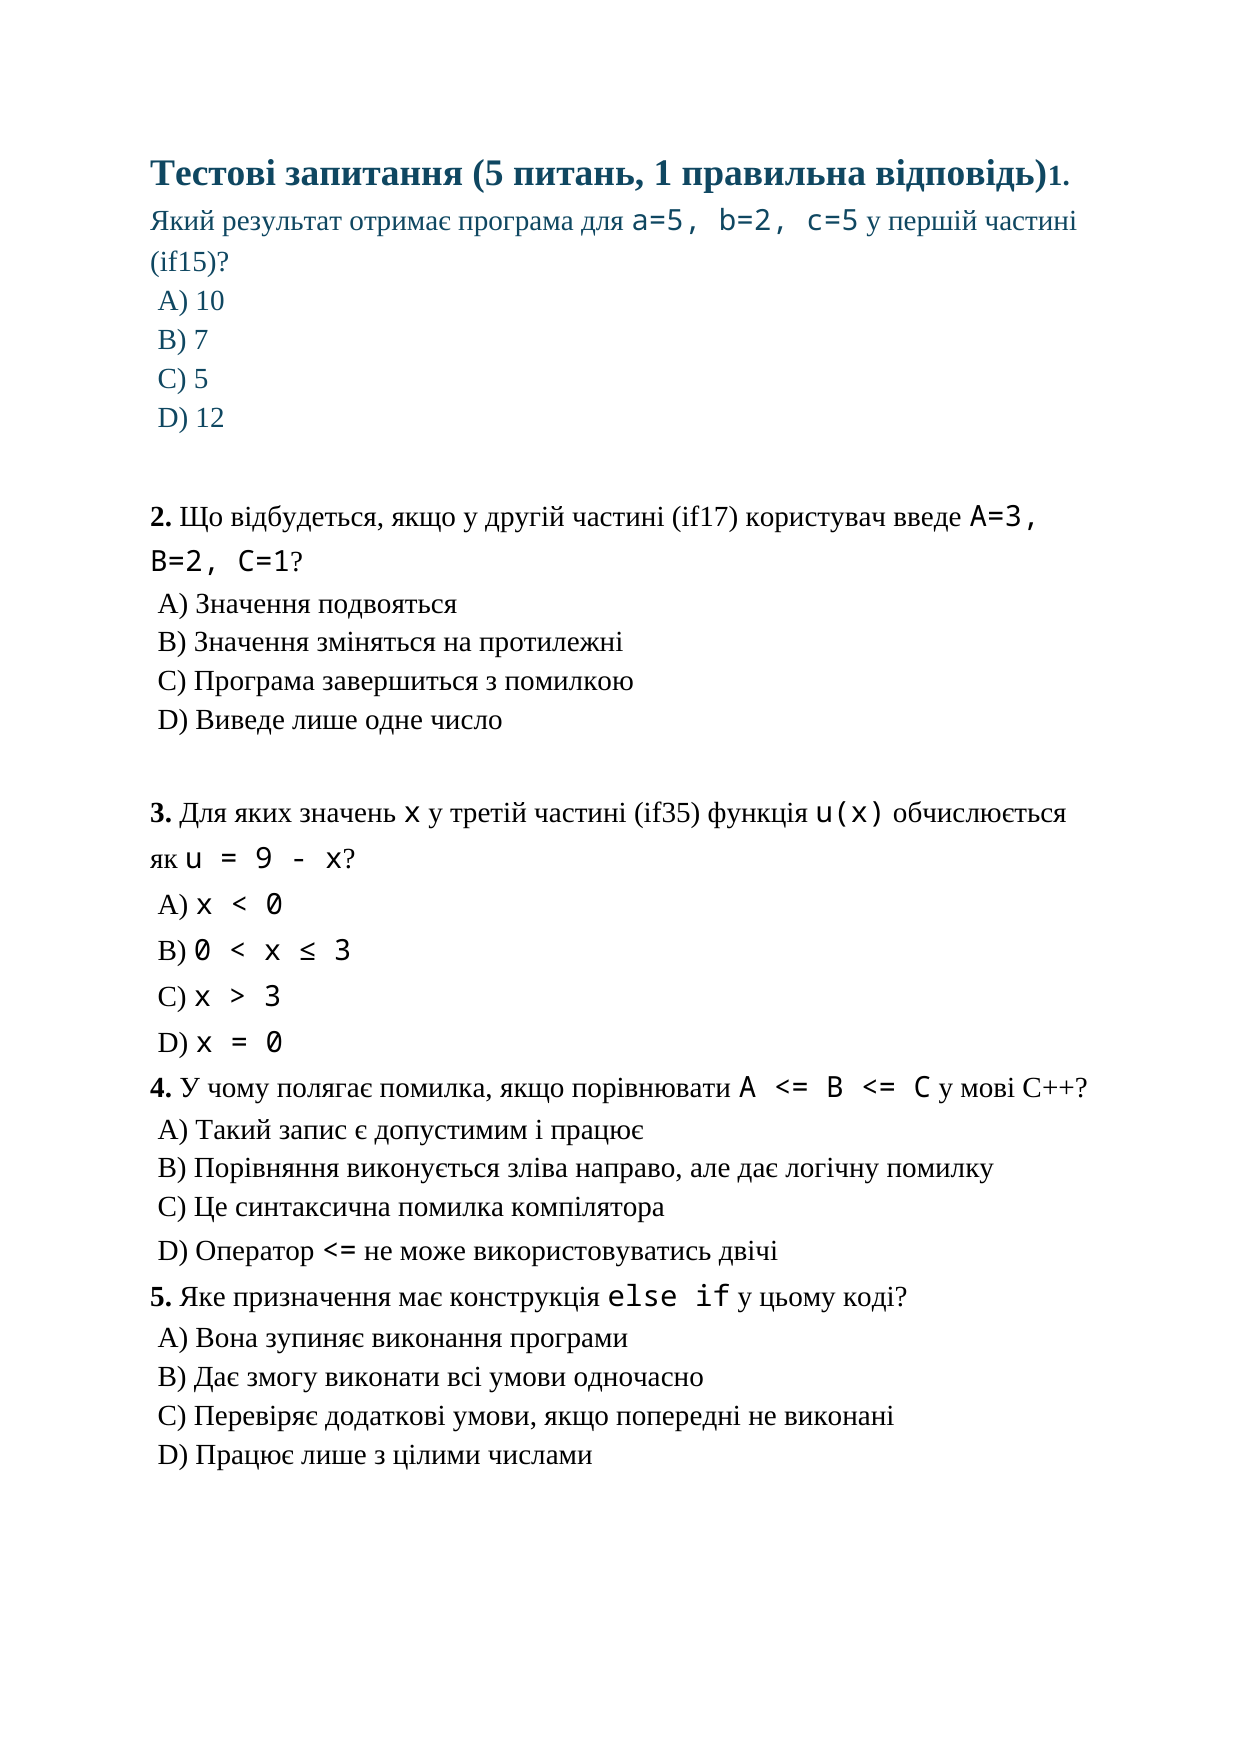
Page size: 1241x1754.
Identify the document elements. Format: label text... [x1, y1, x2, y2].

text 2. Що відбудеться, якщо у другій частині (if17) користувач введе A=3, B=2, C=1? A) Значення подвояться B) Значення зміняться на протилежні C) Програма завершиться з помилкою D) Виведе лише одне число [150, 495, 1090, 736]
subtitle Тестові запитання (5 питань, 1 правильна відповідь)1. Який результат отримає програма для a=5, b=2, c=5 у першій частині (if15)? A) 10 B) 7 C) 5 D) 12 [150, 150, 1090, 433]
text 3. Для яких значень x у третій частині (if35) функція u(x) обчислюється як u = 9 - x? A) x < 0 B) 0 < x ≤ 3 C) x > 3 D) x = 0 4. У чому полягає помилка, якщо порівнювати A <= B <= C у мові C++? A) Такий запис є допустимим і працює B) Порівняння виконується зліва направо, але дає логічну помилку C) Це синтаксична помилка компілятора D) Оператор <= не може використовуватись двічі 5. Яке призначення має конструкція else if у цьому коді? A) Вона зупиняє виконання програми B) Дає змогу виконати всі умови одночасно C) Перевіряє додаткові умови, якщо попередні не виконані D) Працює лише з цілими числами [150, 791, 1090, 1470]
